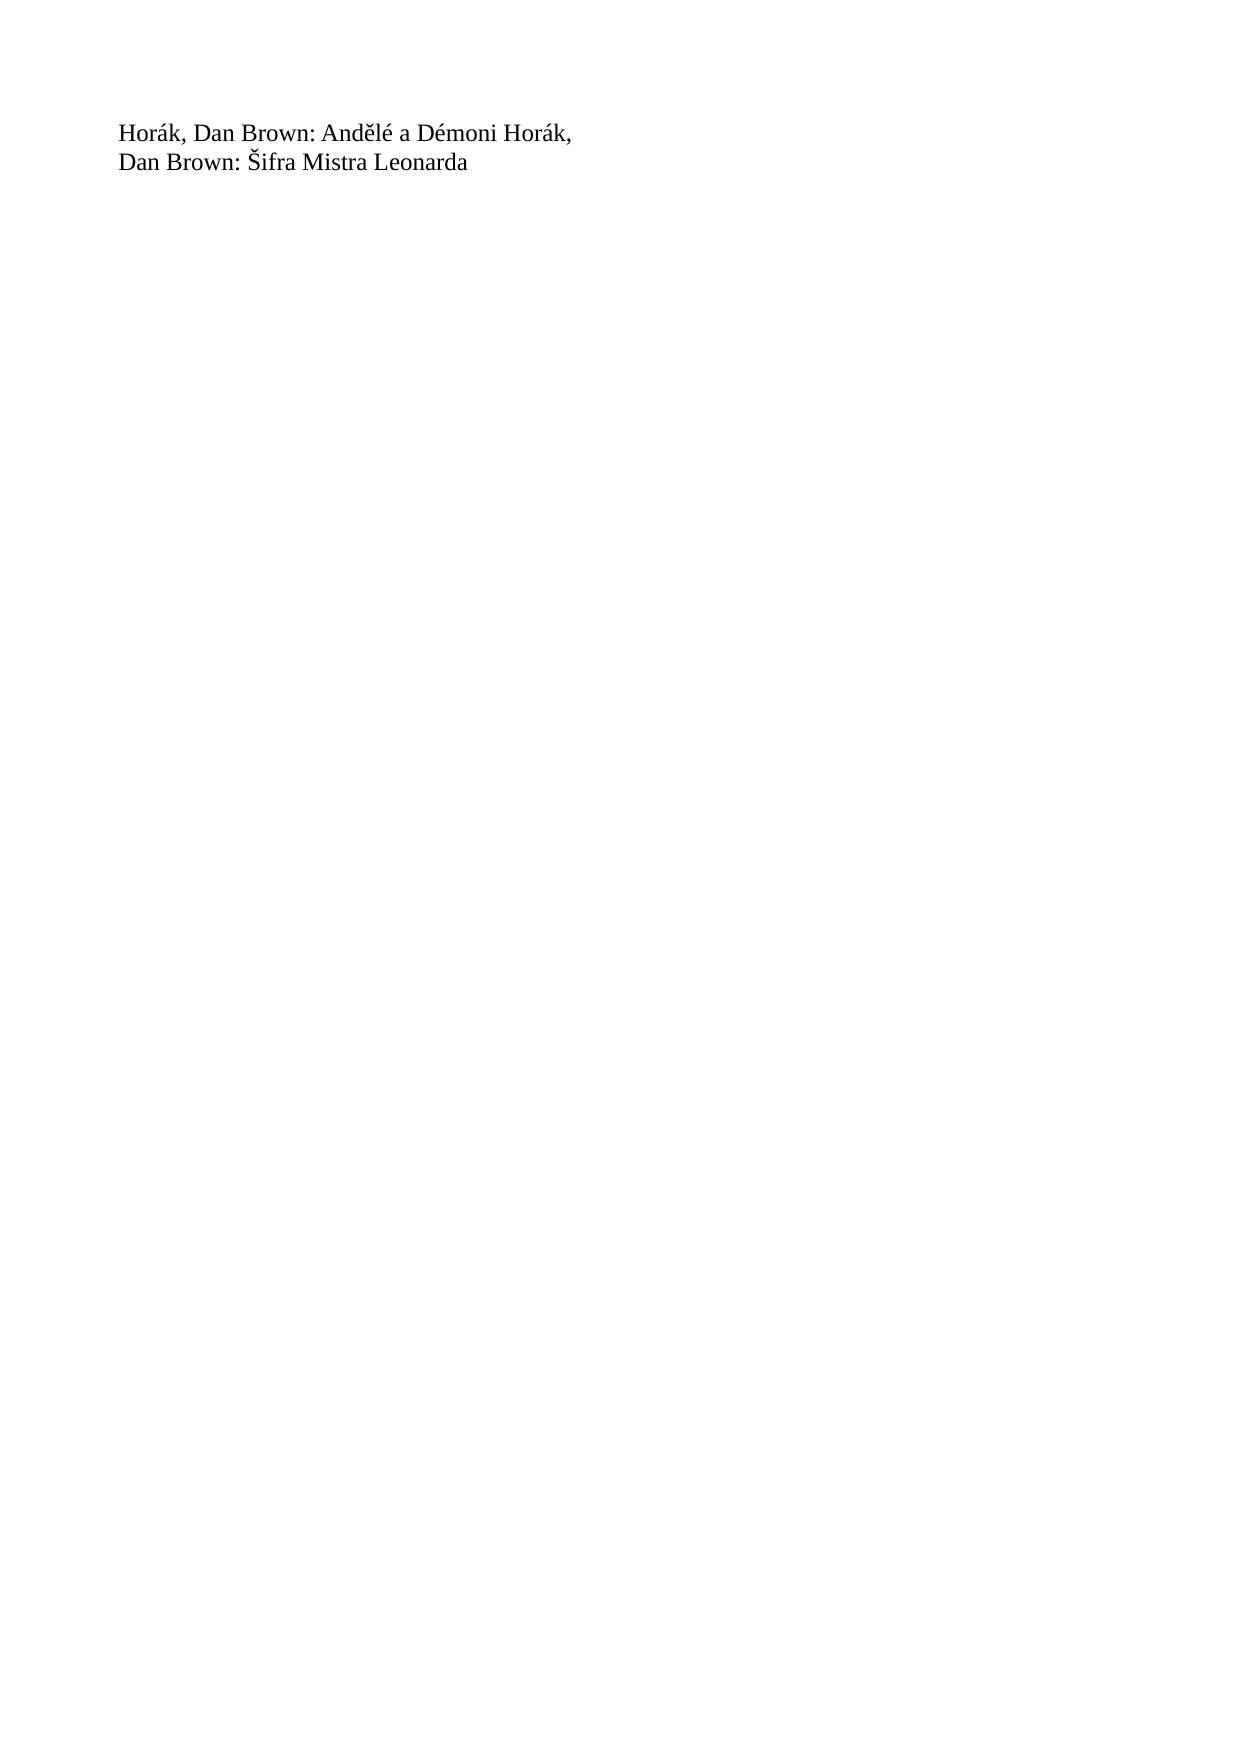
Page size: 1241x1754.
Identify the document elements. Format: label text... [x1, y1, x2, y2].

text Horák, Dan Brown: Andělé a Démoni Horák, Dan Brown: Šifra Mistra Leonarda [118, 118, 1122, 176]
